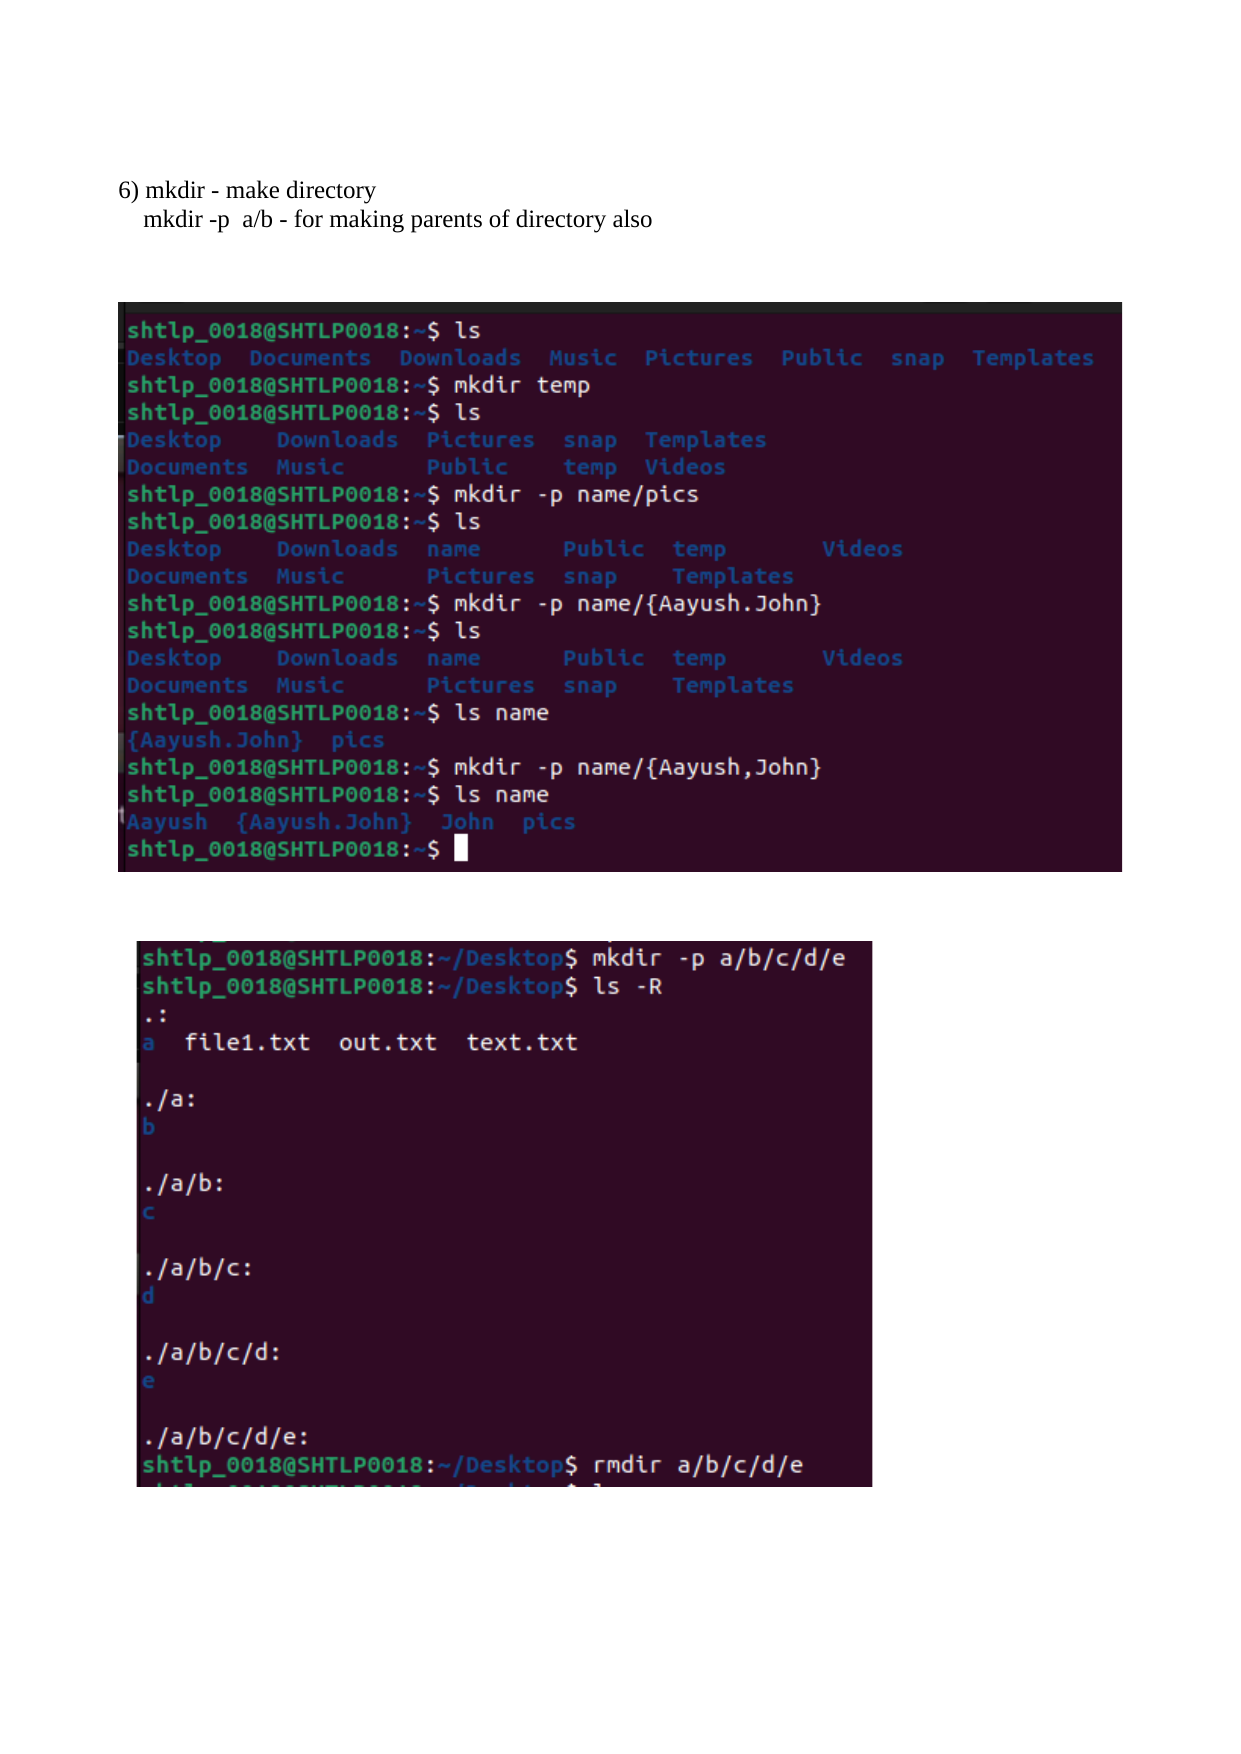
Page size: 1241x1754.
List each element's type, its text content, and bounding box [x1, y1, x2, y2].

picture [118, 302, 1123, 872]
text 6) mkdir - make directory [118, 176, 1122, 204]
picture [136, 941, 873, 1487]
text mkdir -p a/b - for making parents of directory also [118, 204, 1122, 233]
